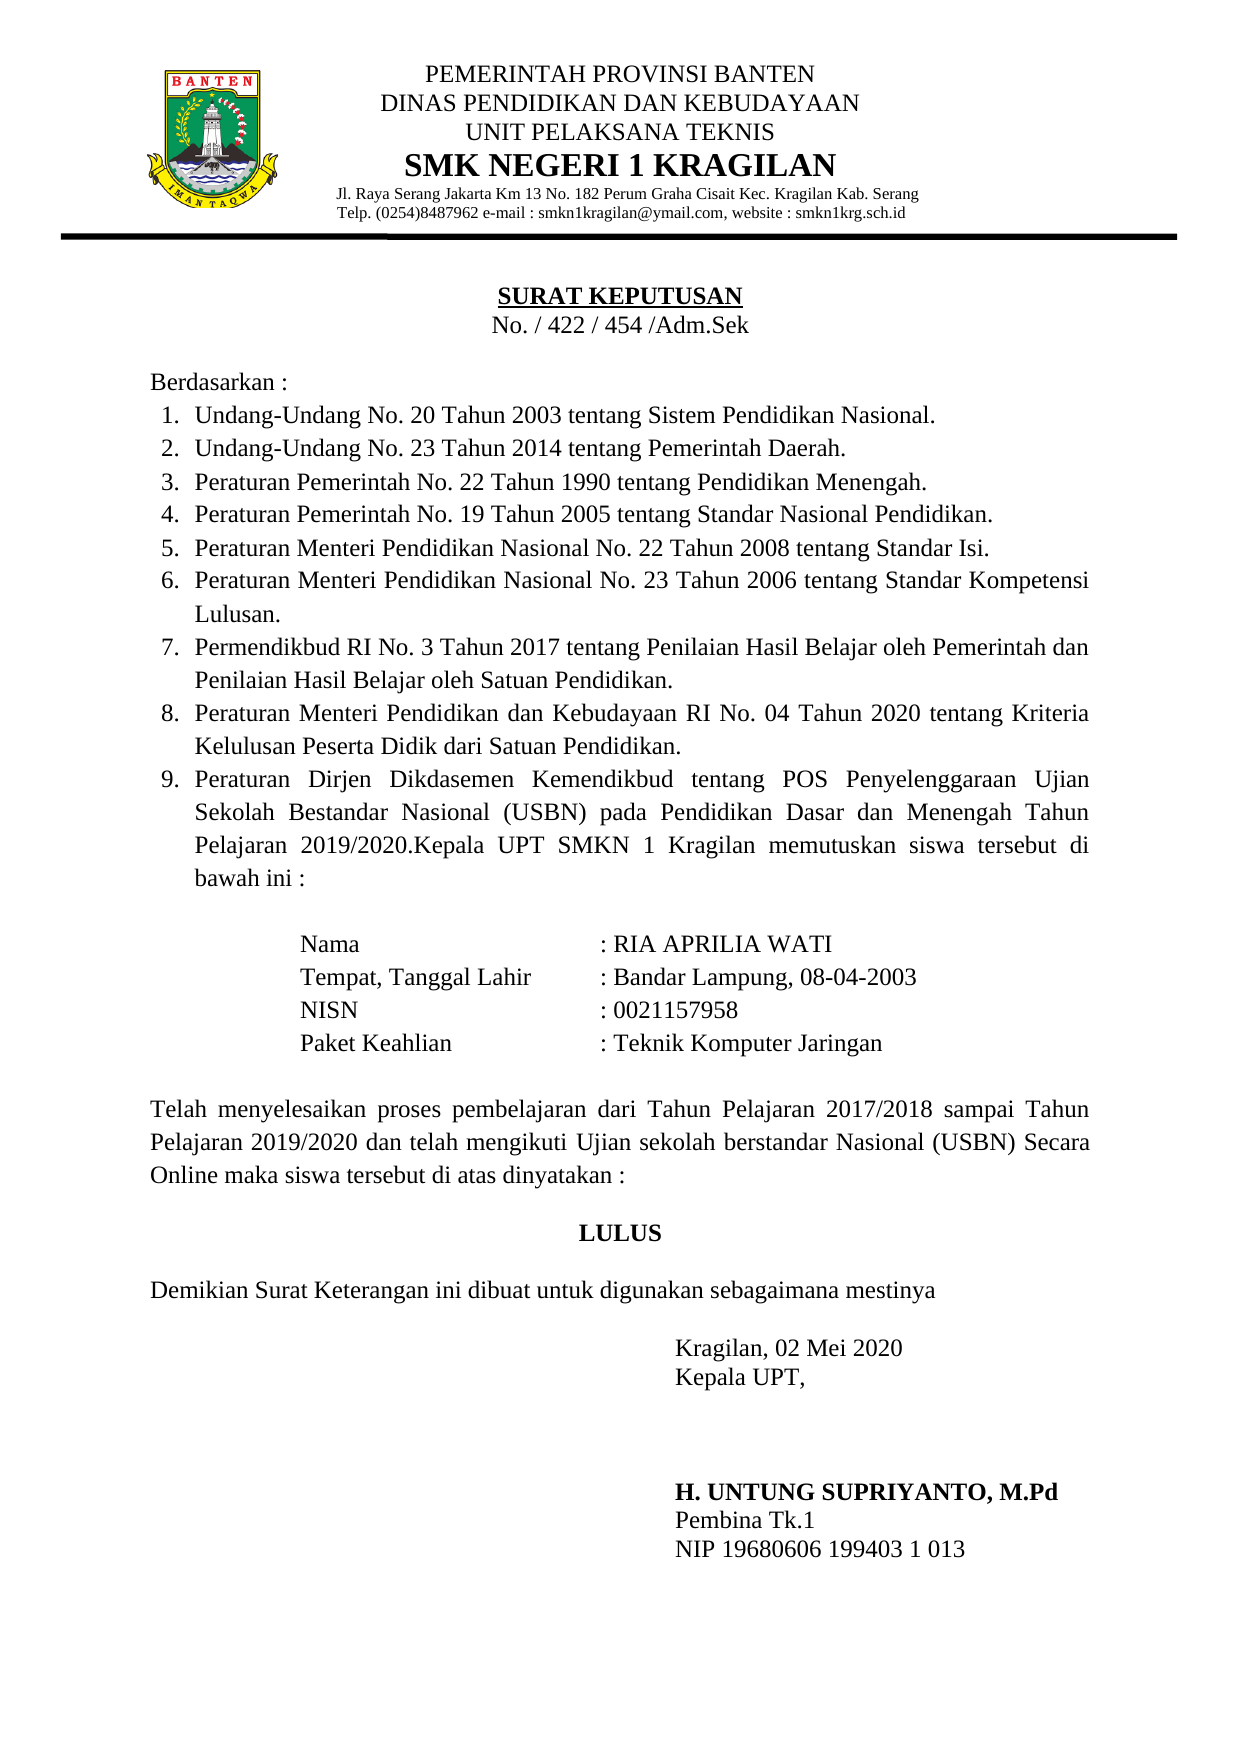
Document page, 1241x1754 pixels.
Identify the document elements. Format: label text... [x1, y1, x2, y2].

text Berdasarkan : [150, 367, 1090, 396]
picture [146, 70, 279, 208]
text Nama : RIA APRILIA WATI [150, 929, 1090, 958]
list Peraturan Dirjen Dikdasemen Kemendikbud tentang POS Penyelenggaraan Ujian Sekolah Bestandar Nasional (USBN) pada Pendidikan Dasar dan Menengah Tahun Pelajaran 2019/2020.Kepala UPT SMKN 1 Kragilan memutuskan siswa tersebut di bawah ini : [179, 764, 1090, 892]
list Peraturan Menteri Pendidikan Nasional No. 22 Tahun 2008 tentang Standar Isi. [179, 533, 1090, 561]
text SURAT KEPUTUSAN [150, 281, 1090, 310]
list Peraturan Menteri Pendidikan dan Kebudayaan RI No. 04 Tahun 2020 tentang Kriteria Kelulusan Peserta Didik dari Satuan Pendidikan. [179, 698, 1090, 759]
list Undang-Undang No. 20 Tahun 2003 tentang Sistem Pendidikan Nasional. [179, 401, 1090, 429]
text Tempat, Tanggal Lahir : Bandar Lampung, 08-04-2003 [150, 962, 1090, 991]
text LULUS [150, 1218, 1090, 1247]
list Peraturan Pemerintah No. 22 Tahun 1990 tentang Pendidikan Menengah. [179, 467, 1090, 495]
text H. UNTUNG SUPRIYANTO, M.Pd [150, 1477, 1090, 1506]
list Peraturan Menteri Pendidikan Nasional No. 23 Tahun 2006 tentang Standar Kompetensi Lulusan. [179, 566, 1090, 627]
text Pembina Tk.1 [150, 1506, 1090, 1534]
text Kepala UPT, [150, 1362, 1090, 1391]
text Paket Keahlian : Teknik Komputer Jaringan [150, 1028, 1090, 1057]
text NIP 19680606 199403 1 013 [150, 1534, 1090, 1563]
text Kragilan, 02 Mei 2020 [150, 1333, 1090, 1362]
list Peraturan Pemerintah No. 19 Tahun 2005 tentang Standar Nasional Pendidikan. [179, 499, 1090, 528]
text Telah menyelesaikan proses pembelajaran dari Tahun Pelajaran 2017/2018 sampai Tahun Pelajaran 2019/2020 dan telah mengikuti Ujian sekolah berstandar Nasional (USBN) Secara Online maka siswa tersebut di atas dinyatakan : [150, 1094, 1090, 1189]
text NISN : 0021157958 [150, 995, 1090, 1024]
list Permendikbud RI No. 3 Tahun 2017 tentang Penilaian Hasil Belajar oleh Pemerintah dan Penilaian Hasil Belajar oleh Satuan Pendidikan. [179, 632, 1090, 693]
text Demikian Surat Keterangan ini dibuat untuk digunakan sebagaimana mestinya [150, 1276, 1090, 1304]
list Undang-Undang No. 23 Tahun 2014 tentang Pemerintah Daerah. [179, 433, 1090, 462]
text No. / 422 / 454 /Adm.Sek [150, 310, 1090, 339]
